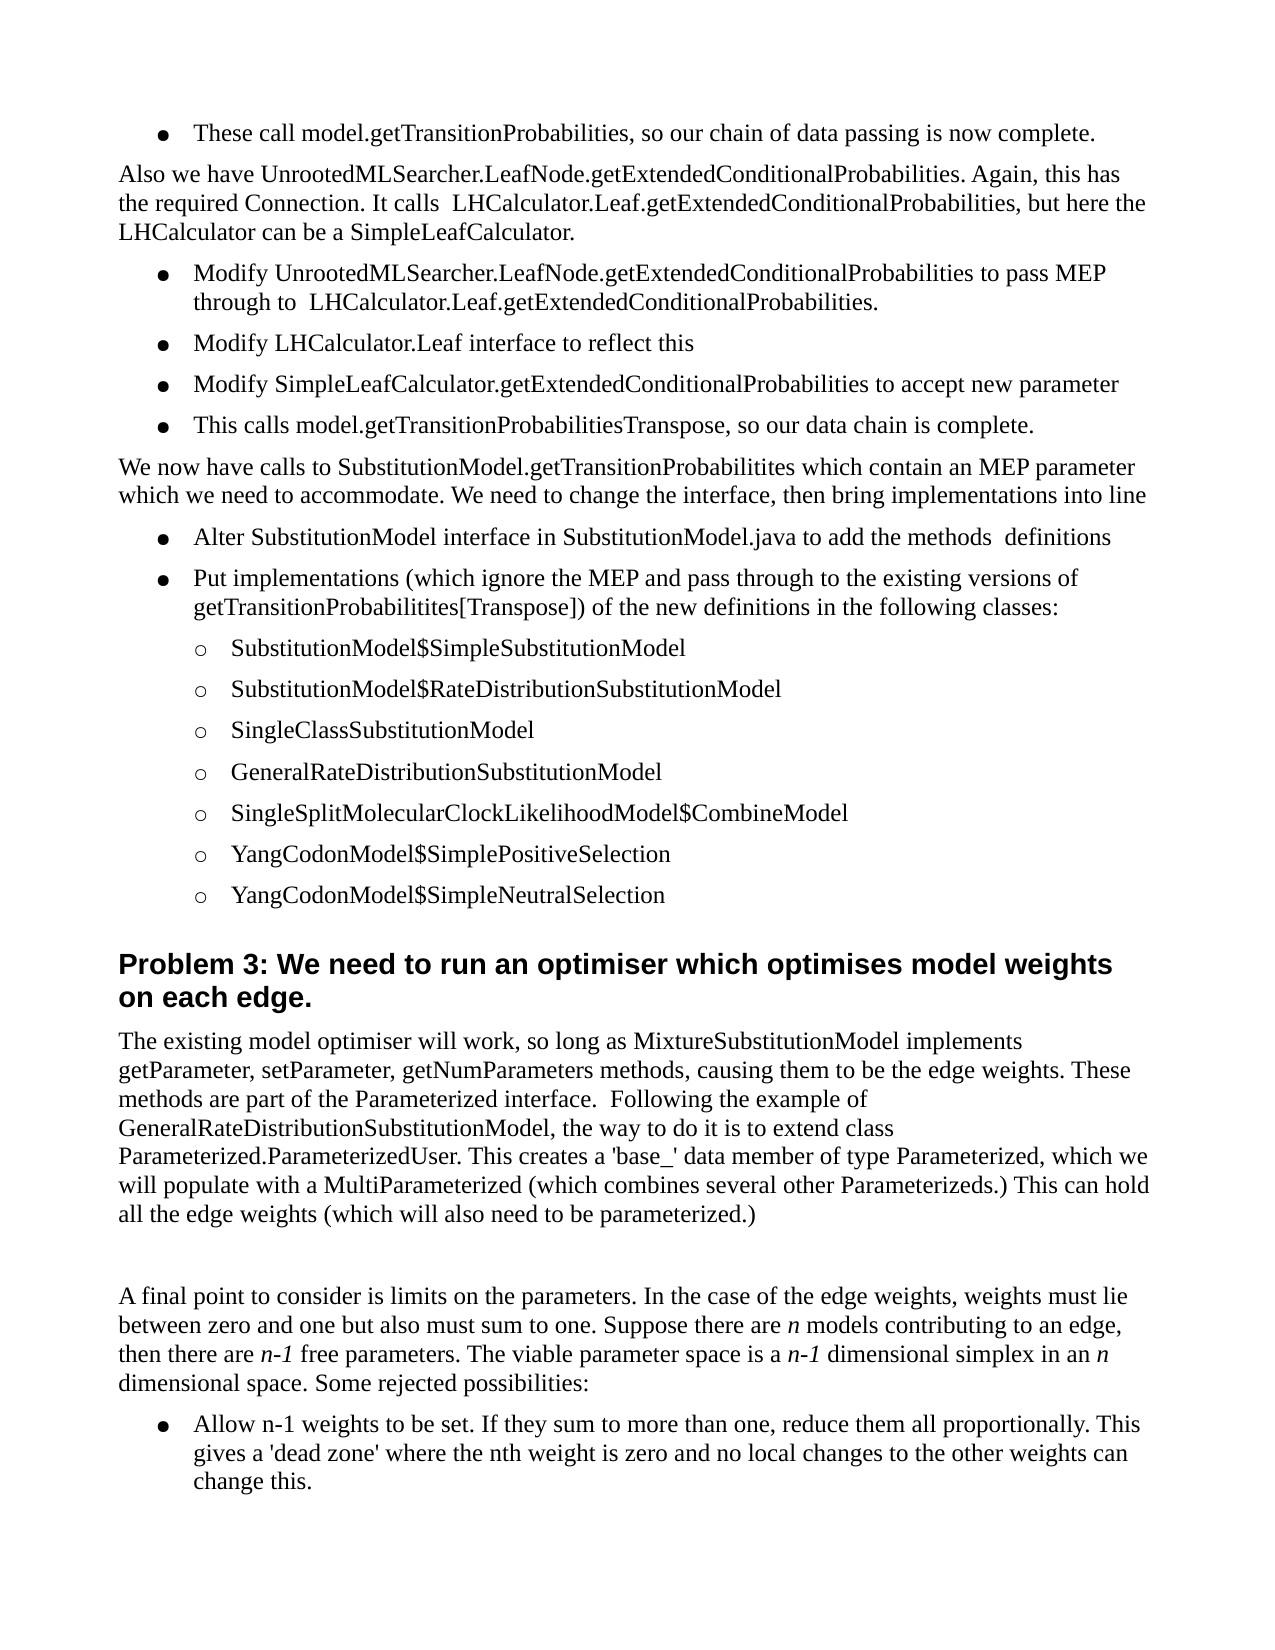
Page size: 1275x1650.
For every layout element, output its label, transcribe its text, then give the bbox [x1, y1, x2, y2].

list SingleClassSubstitutionModel [193, 716, 1157, 744]
text We now have calls to SubstitutionModel.getTransitionProbabilitites which contain an MEP parameter which we need to accommodate. We need to change the interface, then bring implementations into line [118, 452, 1157, 509]
list These call model.getTransitionProbabilities, so our chain of data passing is now complete. [156, 118, 1157, 147]
text A final point to consider is limits on the parameters. In the case of the edge weights, weights must lie between zero and one but also must sum to one. Suppose there are n models contributing to an edge, then there are n-1 free parameters. The viable parameter space is a n-1 dimensional simplex in an n dimensional space. Some rejected possibilities: [118, 1281, 1157, 1396]
list Modify LHCalculator.Leaf interface to reflect this [156, 328, 1157, 357]
list YangCodonModel$SimpleNeutralSelection [193, 881, 1157, 909]
text Also we have UnrootedMLSearcher.LeafNode.getExtendedConditionalProbabilities. Again, this has the required Connection. It calls LHCalculator.Leaf.getExtendedConditionalProbabilities, but here the LHCalculator can be a SimpleLeafCalculator. [118, 159, 1157, 246]
text The existing model optimiser will work, so long as MixtureSubstitutionModel implements getParameter, setParameter, getNumParameters methods, causing them to be the edge weights. These methods are part of the Parameterized interface. Following the example of GeneralRateDistributionSubstitutionModel, the way to do it is to extend class Parameterized.ParameterizedUser. This creates a 'base_' data member of type Parameterized, which we will populate with a MultiParameterized (which combines several other Parameterizeds.) This can hold all the edge weights (which will also need to be parameterized.) [118, 1026, 1157, 1228]
list Modify SimpleLeafCalculator.getExtendedConditionalProbabilities to accept new parameter [156, 369, 1157, 398]
list GeneralRateDistributionSubstitutionModel [193, 757, 1157, 786]
list Put implementations (which ignore the MEP and pass through to the existing versions of getTransitionProbabilitites[Transpose]) of the new definitions in the following classes: [156, 563, 1157, 621]
list Allow n-1 weights to be set. If they sum to more than one, reduce them all proportionally. This gives a 'dead zone' where the nth weight is zero and no local changes to the other weights can change this. [156, 1409, 1157, 1495]
list SubstitutionModel$SimpleSubstitutionModel [193, 633, 1157, 662]
subtitle Problem 3: We need to run an optimiser which optimises model weights on each edge. [118, 947, 1157, 1014]
list Modify UnrootedMLSearcher.LeafNode.getExtendedConditionalProbabilities to pass MEP through to LHCalculator.Leaf.getExtendedConditionalProbabilities. [156, 258, 1157, 316]
list SubstitutionModel$RateDistributionSubstitutionModel [193, 674, 1157, 703]
list YangCodonModel$SimplePositiveSelection [193, 839, 1157, 868]
list This calls model.getTransitionProbabilitiesTranspose, so our data chain is complete. [156, 411, 1157, 439]
list SingleSplitMolecularClockLikelihoodModel$CombineModel [193, 798, 1157, 827]
list Alter SubstitutionModel interface in SubstitutionModel.java to add the methods definitions [156, 522, 1157, 551]
